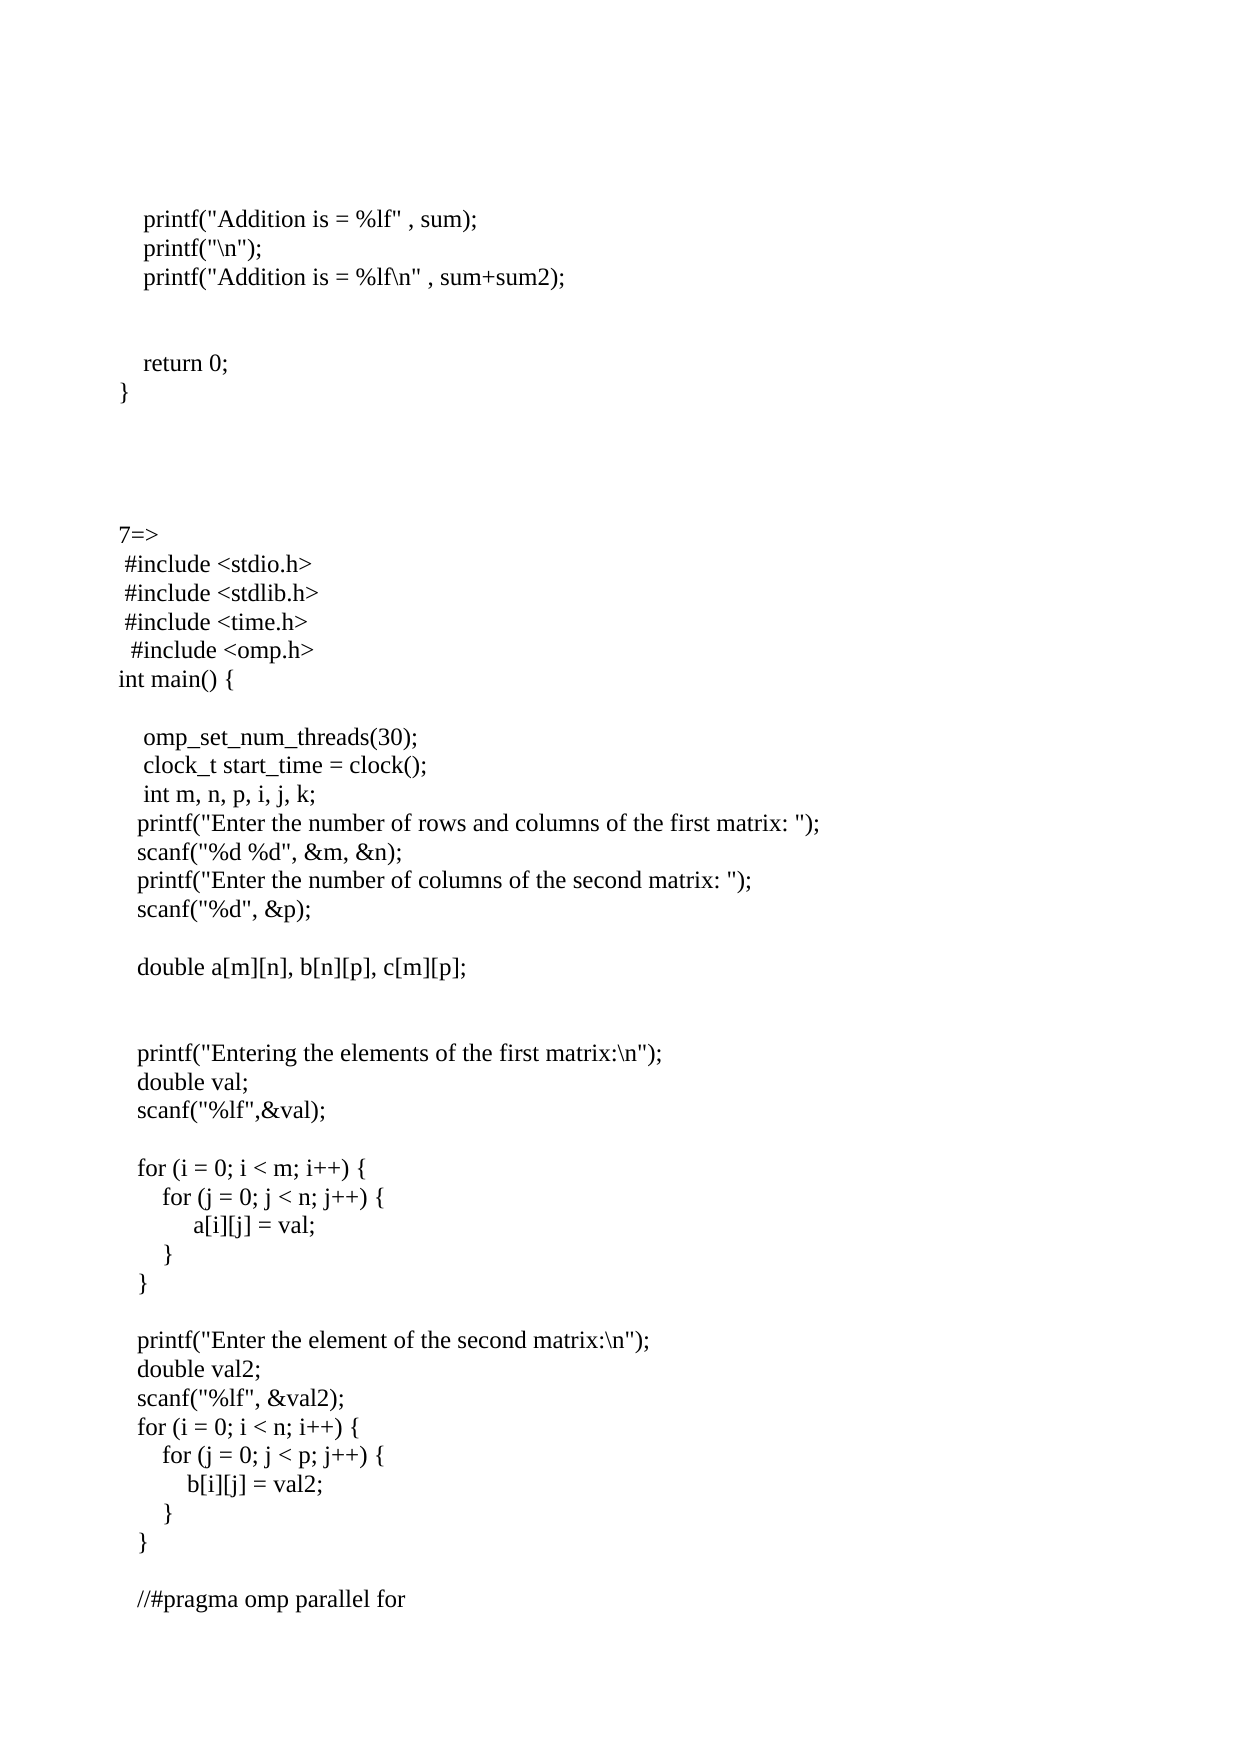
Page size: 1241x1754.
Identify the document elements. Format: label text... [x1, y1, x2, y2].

text omp_set_num_threads(30); [118, 722, 1122, 751]
text //#pragma omp parallel for [118, 1584, 1122, 1613]
text scanf("%d", &p); [118, 894, 1122, 923]
text printf("Enter the number of rows and columns of the first matrix: "); [118, 808, 1122, 837]
text b[i][j] = val2; [118, 1469, 1122, 1498]
text } [118, 1239, 1122, 1268]
text } [118, 1527, 1122, 1556]
text printf("Addition is = %lf" , sum); [118, 204, 1122, 233]
text #include <stdlib.h> [118, 578, 1122, 607]
text for (i = 0; i < n; i++) { [118, 1412, 1122, 1441]
text int m, n, p, i, j, k; [118, 779, 1122, 808]
text } [118, 377, 1122, 406]
text clock_t start_time = clock(); [118, 751, 1122, 779]
text double val2; [118, 1354, 1122, 1383]
text for (j = 0; j < n; j++) { [118, 1182, 1122, 1211]
text printf("Addition is = %lf\n" , sum+sum2); [118, 262, 1122, 291]
text scanf("%lf",&val); [118, 1096, 1122, 1124]
text scanf("%d %d", &m, &n); [118, 837, 1122, 866]
text int main() { [118, 664, 1122, 693]
text #include <stdio.h> [118, 549, 1122, 578]
text return 0; [118, 348, 1122, 377]
text printf("Enter the element of the second matrix:\n"); [118, 1326, 1122, 1354]
text printf("Enter the number of columns of the second matrix: "); [118, 866, 1122, 894]
text #include <omp.h> [118, 636, 1122, 664]
text double val; [118, 1067, 1122, 1096]
text for (i = 0; i < m; i++) { [118, 1153, 1122, 1182]
text double a[m][n], b[n][p], c[m][p]; [118, 952, 1122, 981]
text printf("\n"); [118, 233, 1122, 262]
text 7=> [118, 521, 1122, 549]
text #include <time.h> [118, 607, 1122, 636]
text } [118, 1498, 1122, 1527]
text for (j = 0; j < p; j++) { [118, 1441, 1122, 1469]
text printf("Entering the elements of the first matrix:\n"); [118, 1038, 1122, 1067]
text scanf("%lf", &val2); [118, 1383, 1122, 1412]
text a[i][j] = val; [118, 1211, 1122, 1239]
text } [118, 1268, 1122, 1297]
